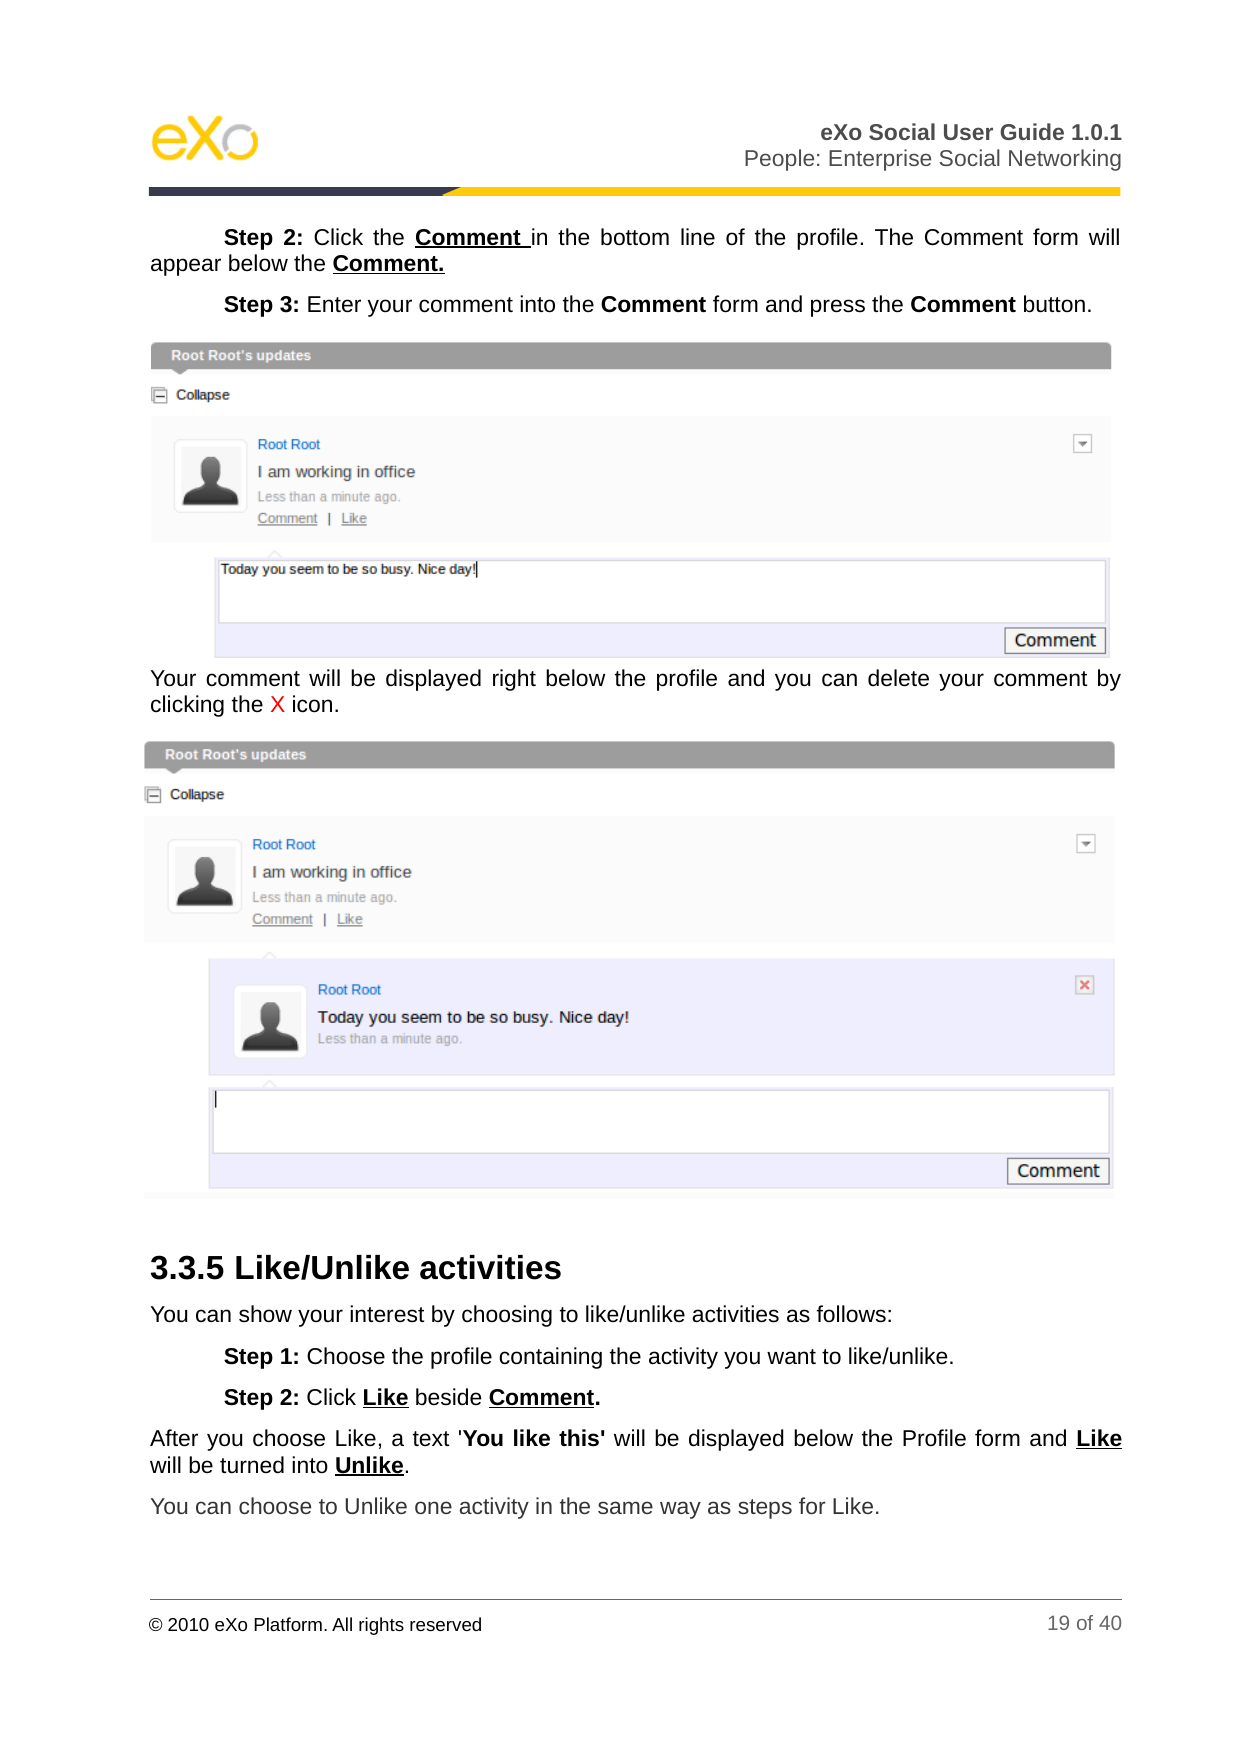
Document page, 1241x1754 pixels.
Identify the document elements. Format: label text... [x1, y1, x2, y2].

text You can show your interest by choosing to like/unlike activities as follows: [150, 1301, 1122, 1328]
picture [148, 187, 1121, 196]
text Step 1: Choose the profile containing the activity you want to like/unlike. [150, 1343, 1122, 1369]
text Step 2: Click Like beside Comment. [150, 1384, 1122, 1410]
text You can choose to Unlike one activity in the same way as steps for Like. [150, 1493, 1122, 1519]
picture [151, 340, 1124, 658]
text After you choose Like, a text 'You like this' will be displayed below the Profile form and Like will be turned into Unlike. [150, 1425, 1122, 1478]
picture [142, 740, 1115, 1199]
text Step 3: Enter your comment into the Comment form and press the Comment button. [150, 291, 1122, 318]
picture [152, 115, 259, 161]
subtitle Like/Unlike activities [150, 1248, 1122, 1286]
text Your comment will be displayed right below the profile and you can delete your comment by clicking the X icon. [150, 333, 1122, 717]
text Step 2: Click the Comment in the bottom line of the profile. The Comment form will appear below the Comment. [150, 223, 1122, 276]
